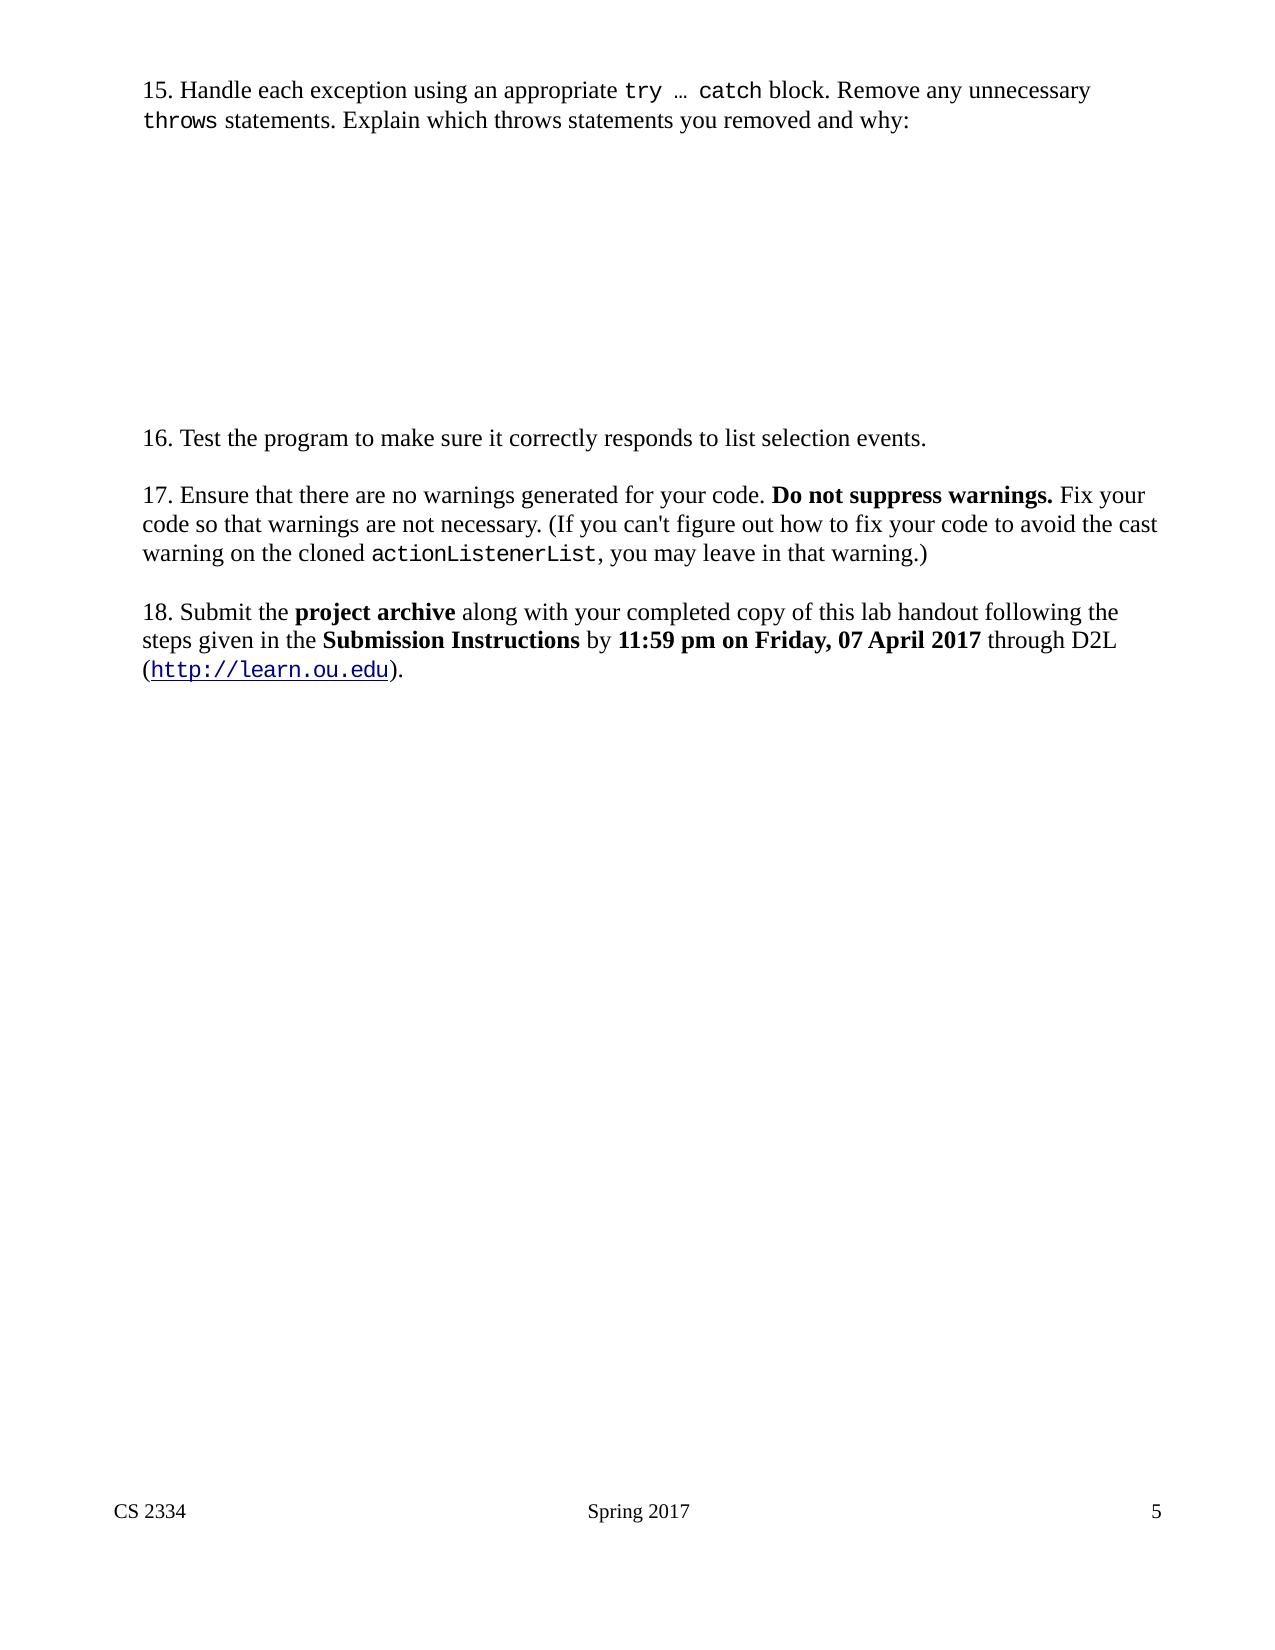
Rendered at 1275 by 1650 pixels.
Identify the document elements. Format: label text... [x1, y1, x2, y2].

list Handle each exception using an appropriate try … catch block. Remove any unnecessary throws statements. Explain which throws statements you removed and why: [142, 75, 1162, 135]
list Ensure that there are no warnings generated for your code. Do not suppress warnings. Fix your code so that warnings are not necessary. (If you can't figure out how to fix your code to avoid the cast warning on the cloned actionListenerList, you may leave in that warning.) [142, 480, 1162, 568]
list Submit the project archive along with your completed copy of this lab handout following the steps given in the Submission Instructions by 11:59 pm on Friday, 07 April 2017 through D2L (http://learn.ou.edu). [142, 597, 1162, 684]
list Test the program to make sure it correctly responds to list selection events. [142, 423, 1162, 452]
